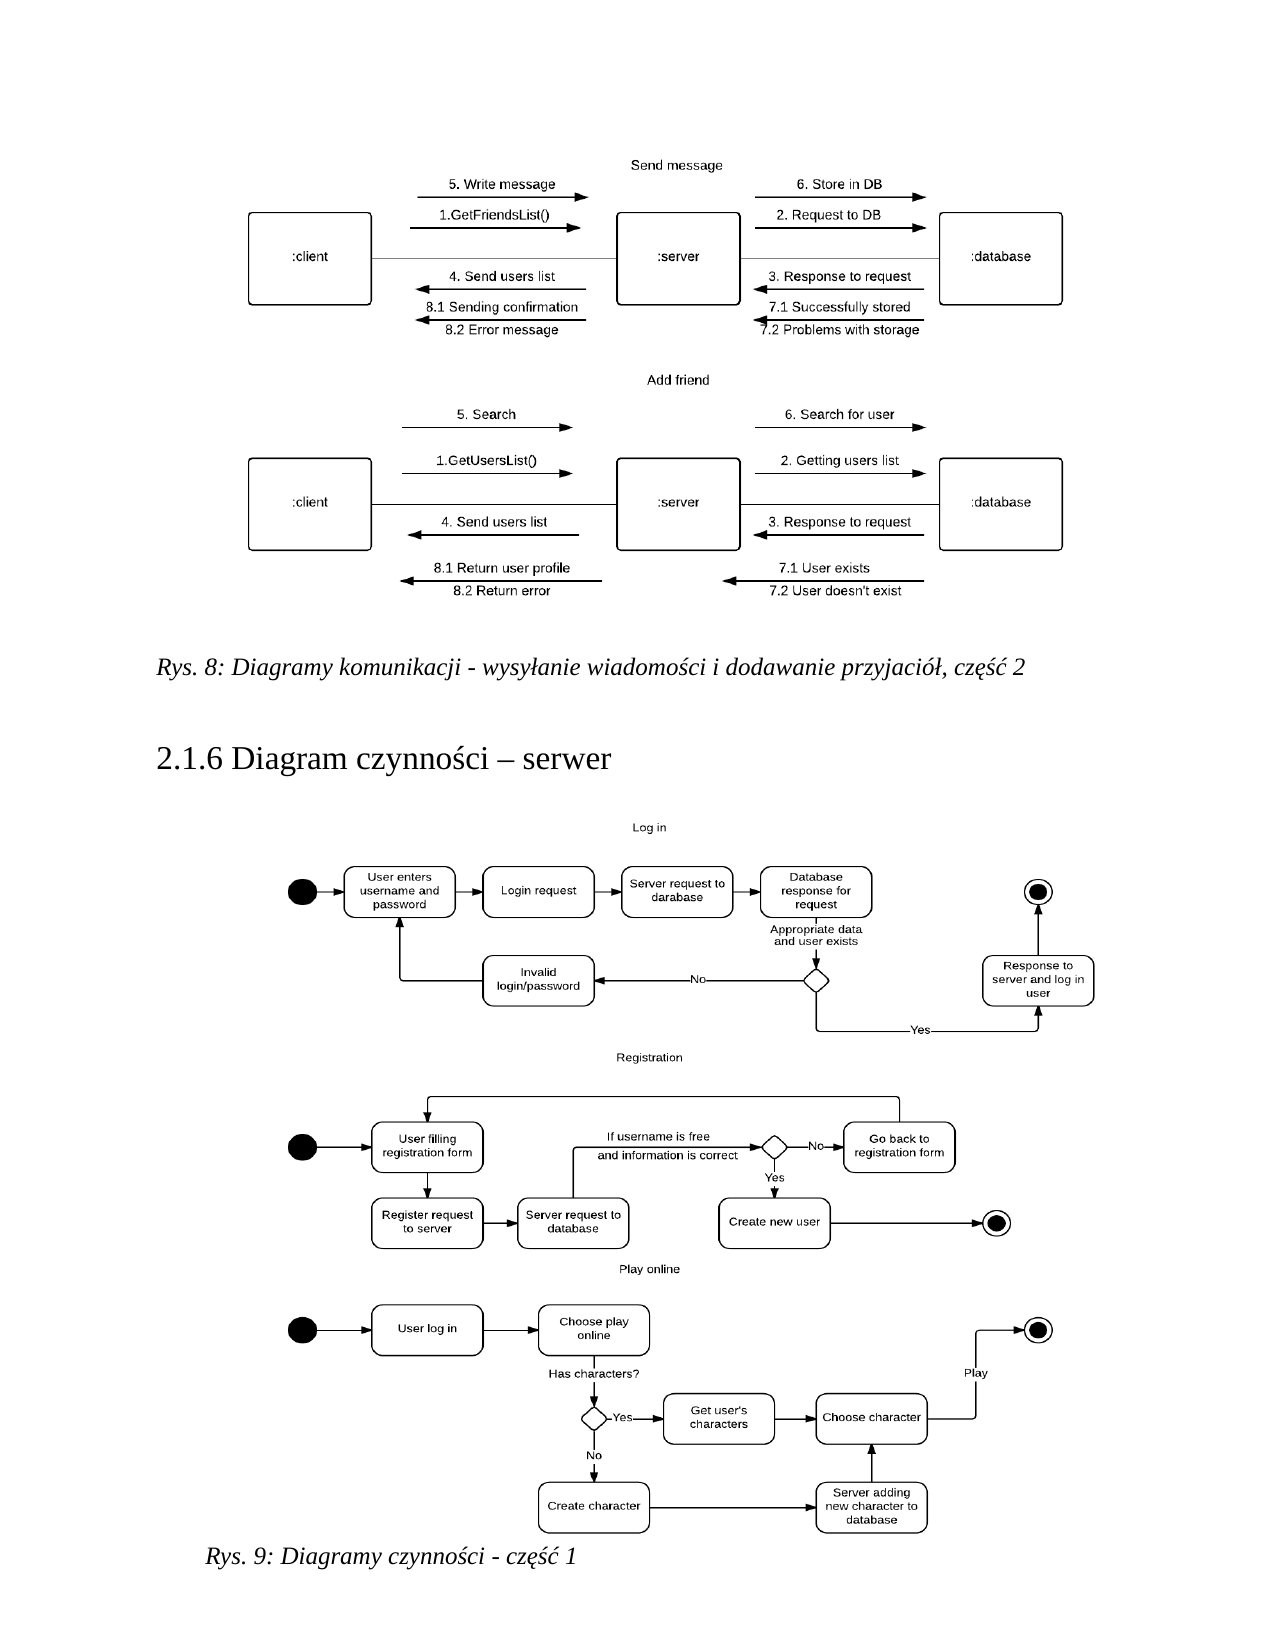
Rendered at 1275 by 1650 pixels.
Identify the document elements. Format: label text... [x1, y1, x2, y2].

text 2.1.6 Diagram czynności – serwer [156, 738, 1140, 777]
picture [156, 130, 1140, 652]
text Rys. 8: Diagramy komunikacji - wysyłanie wiadomości i dodawanie przyjaciół, część 2 [156, 652, 1140, 681]
text Rys. 9: Diagramy czynności - część 1 [205, 1541, 1149, 1570]
picture [205, 803, 1149, 1541]
